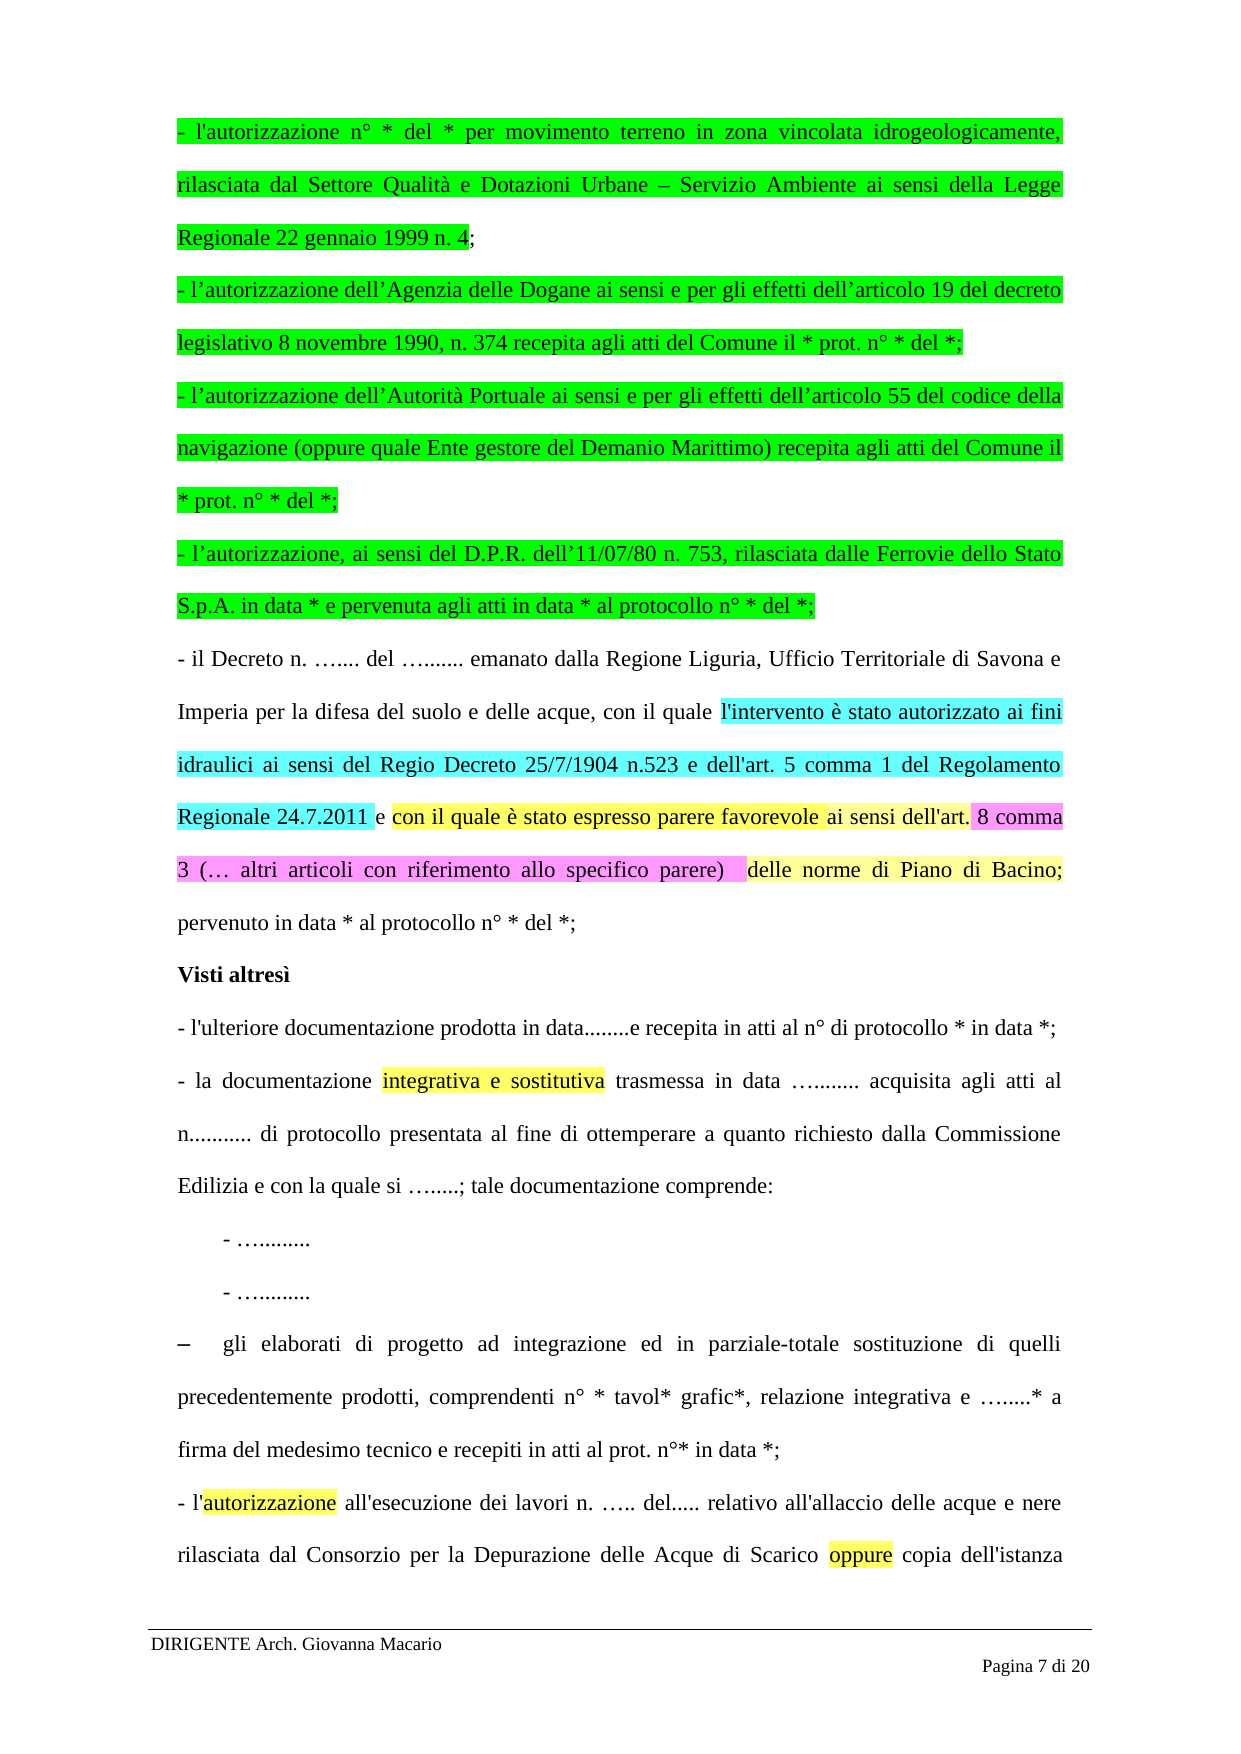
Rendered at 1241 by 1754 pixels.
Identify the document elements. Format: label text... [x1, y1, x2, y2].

list - il Decreto n. ….... del …....... emanato dalla Regione Liguria, Ufficio Territoriale di Savona e Imperia per la difesa del suolo e delle acque, con il quale l'intervento è stato autorizzato ai fini idraulici ai sensi del Regio Decreto 25/7/1904 n.523 e dell'art. 5 comma 1 del Regolamento Regionale 24.7.2011 e con il quale è stato espresso parere favorevole ai sensi dell'art. 8 comma 3 (… altri articoli con riferimento allo specifico parere) delle norme di Piano di Bacino; pervenuto in data * al protocollo n° * del *; [177, 645, 1063, 935]
text Visti altresì [177, 961, 1063, 988]
list gli elaborati di progetto ad integrazione ed in parziale-totale sostituzione di quelli precedentemente prodotti, comprendenti n° * tavol* grafic*, relazione integrativa e ….....* a firma del medesimo tecnico e recepiti in atti al prot. n°* in data *; [177, 1330, 1063, 1462]
text - l’autorizzazione dell’Autorità Portuale ai sensi e per gli effetti dell’articolo 55 del codice della navigazione (oppure quale Ente gestore del Demanio Marittimo) recepita agli atti del Comune il * prot. n° * del *; [177, 382, 1063, 513]
text - l’autorizzazione dell’Agenzia delle Dogane ai sensi e per gli effetti dell’articolo 19 del decreto legislativo 8 novembre 1990, n. 374 recepita agli atti del Comune il * prot. n° * del *; [177, 276, 1063, 355]
text - l'autorizzazione n° * del * per movimento terreno in zona vincolata idrogeologicamente, rilasciata dal Settore Qualità e Dotazioni Urbane – Servizio Ambiente ai sensi della Legge Regionale 22 gennaio 1999 n. 4; [177, 118, 1063, 250]
list - …......... [185, 1278, 1092, 1304]
text - l’autorizzazione, ai sensi del D.P.R. dell’11/07/80 n. 753, rilasciata dalle Ferrovie dello Stato S.p.A. in data * e pervenuta agli atti in data * al protocollo n° * del *; [177, 540, 1063, 619]
list - la documentazione integrativa e sostitutiva trasmessa in data …........ acquisita agli atti al n........... di protocollo presentata al fine di ottemperare a quanto richiesto dalla Commissione Edilizia e con la quale si ….....; tale documentazione comprende: [177, 1067, 1063, 1199]
list - …......... [185, 1225, 1092, 1251]
list - l'ulteriore documentazione prodotta in data........e recepita in atti al n° di protocollo * in data *; [177, 1014, 1063, 1041]
list - l'autorizzazione all'esecuzione dei lavori n. ….. del..... relativo all'allaccio delle acque e nere rilasciata dal Consorzio per la Depurazione delle Acque di Scarico oppure copia dell'istanza [177, 1488, 1063, 1568]
